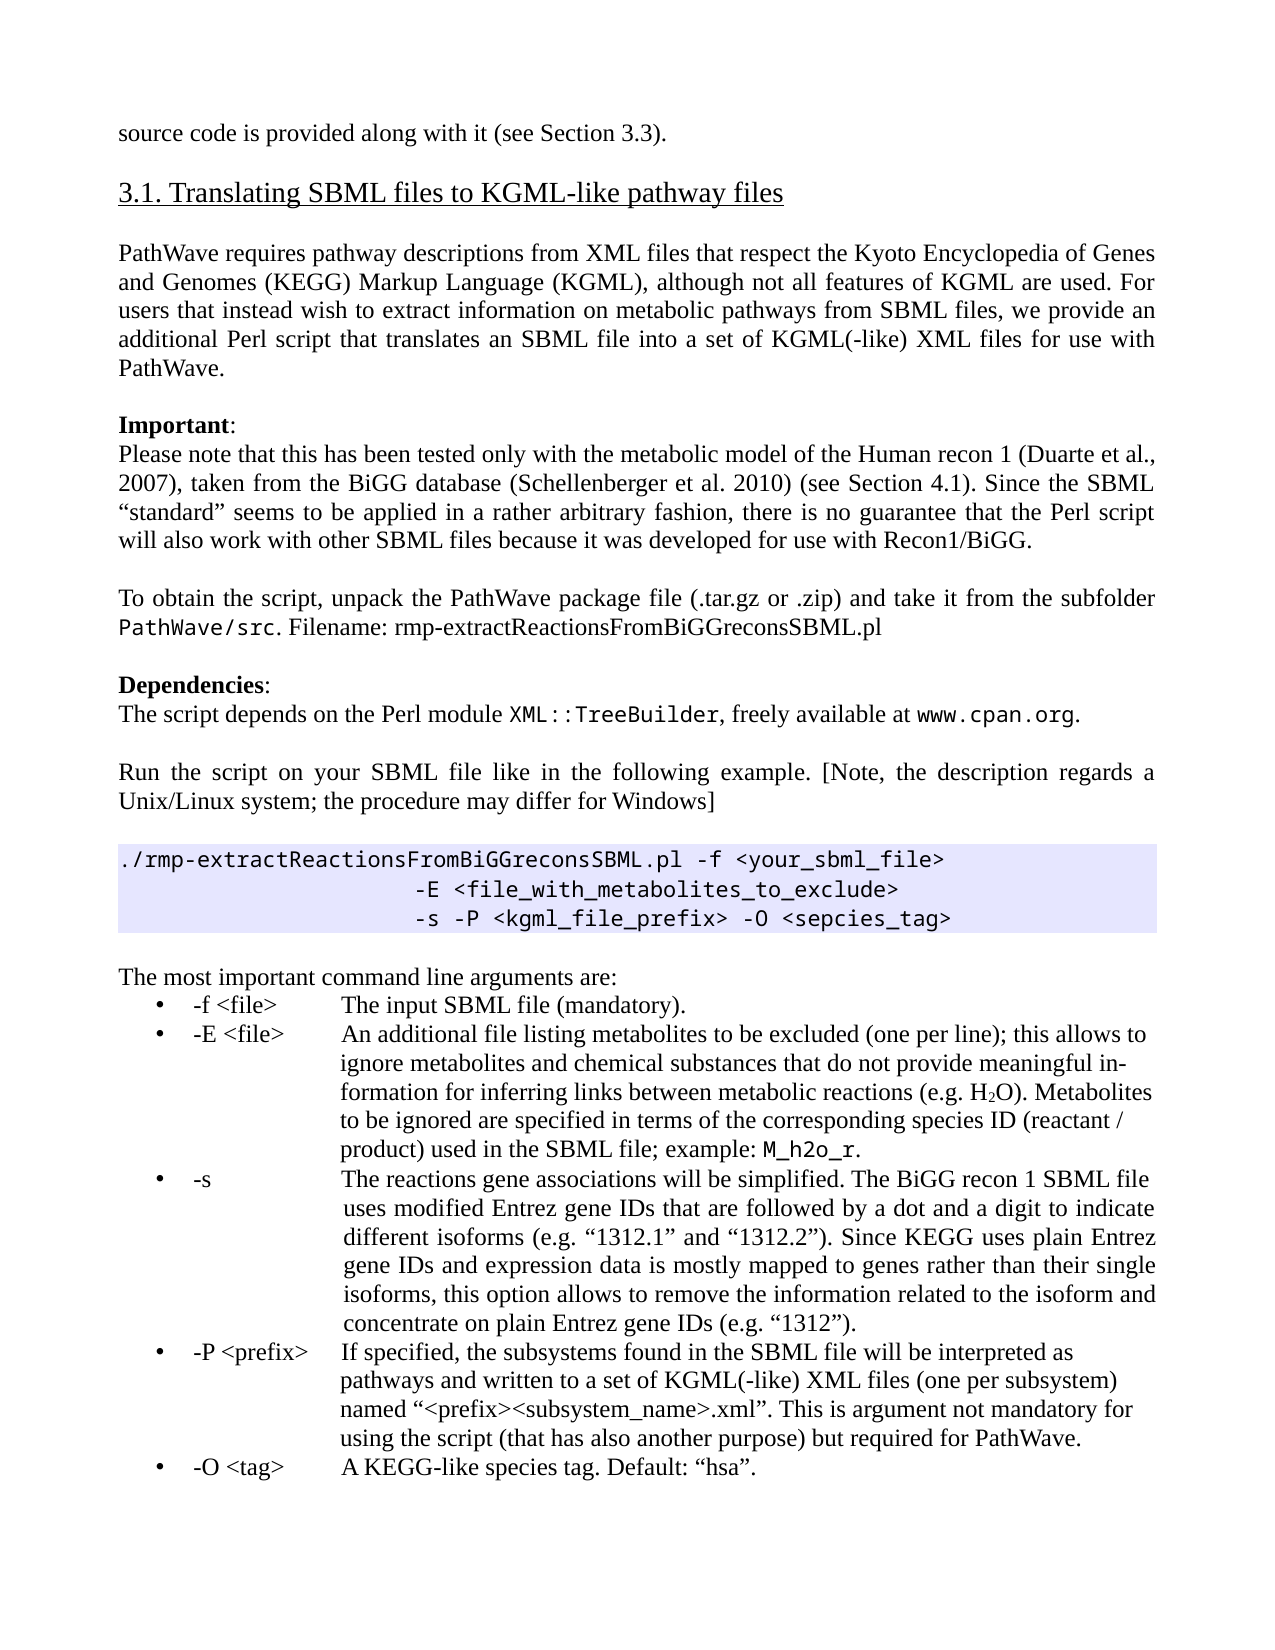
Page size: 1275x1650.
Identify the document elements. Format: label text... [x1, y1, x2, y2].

text Important: [118, 410, 1157, 439]
text The most important command line arguments are: [118, 962, 1157, 991]
list -E <file> An additional file listing metabolites to be excluded (one per line); this allows to [156, 1019, 1157, 1048]
text ignore metabolites and chemical substances that do not provide meaningful in- [228, 1048, 1157, 1077]
text To obtain the script, unpack the PathWave package file (.tar.gz or .zip) and take it from the subfolder PathWave/src. Filename: rmp-extractReactionsFromBiGGreconsSBML.pl [118, 583, 1157, 641]
list uses modified Entrez gene IDs that are followed by a dot and a digit to indicate different isoforms (e.g. “1312.1” and “1312.2”). Since KEGG uses plain Entrez gene IDs and expression data is mostly mapped to genes rather than their single isoforms, this option allows to remove the information related to the isoform and concentrate on plain Entrez gene IDs (e.g. “1312”). [306, 1193, 1157, 1337]
list -f <file> The input SBML file (mandatory). [156, 991, 1157, 1019]
list -P <prefix> If specified, the subsystems found in the SBML file will be interpreted as [156, 1337, 1157, 1365]
text The script depends on the Perl module XML::TreeBuilder, freely available at www.cpan.org. [118, 699, 1157, 729]
text pathways and written to a set of KGML(-like) XML files (one per subsystem) [228, 1365, 1157, 1394]
text Dependencies: [118, 670, 1157, 699]
text to be ignored are specified in terms of the corresponding species ID (reactant / product) used in the SBML file; example: M_h2o_r. [228, 1106, 1157, 1164]
text -s -P <kgml_file_prefix> -O <sepcies_tag> [118, 903, 1157, 933]
text using the script (that has also another purpose) but required for PathWave. [228, 1423, 1157, 1452]
text -E <file_with_metabolites_to_exclude> [118, 873, 1157, 903]
text formation for inferring links between metabolic reactions (e.g. H2O). Metabolites [228, 1077, 1157, 1106]
text Please note that this has been tested only with the metabolic model of the Human recon 1 (Duarte et al., 2007), taken from the BiGG database (Schellenberger et al. 2010) (see Section 4.1). Since the SBML “standard” seems to be applied in a rather arbitrary fashion, there is no guarantee that the Perl script will also work with other SBML files because it was developed for use with Recon1/BiGG. [118, 439, 1157, 554]
text named “<prefix><subsystem_name>.xml”. This is argument not mandatory for [228, 1394, 1157, 1423]
text 3.1. Translating SBML files to KGML-like pathway files [118, 176, 1157, 209]
text Run the script on your SBML file like in the following example. [Note, the description regards a Unix/Linux system; the procedure may differ for Windows] [118, 757, 1157, 815]
text ./rmp-extractReactionsFromBiGGreconsSBML.pl -f <your_sbml_file> [118, 844, 1157, 873]
list -O <tag> A KEGG-like species tag. Default: “hsa”. [156, 1452, 1157, 1480]
text source code is provided along with it (see Section 3.3). [118, 118, 1157, 147]
text PathWave requires pathway descriptions from XML files that respect the Kyoto Encyclopedia of Genes and Genomes (KEGG) Markup Language (KGML), although not all features of KGML are used. For users that instead wish to extract information on metabolic pathways from SBML files, we provide an additional Perl script that translates an SBML file into a set of KGML(-like) XML files for use with PathWave. [118, 238, 1157, 382]
list -s The reactions gene associations will be simplified. The BiGG recon 1 SBML file [156, 1164, 1157, 1193]
